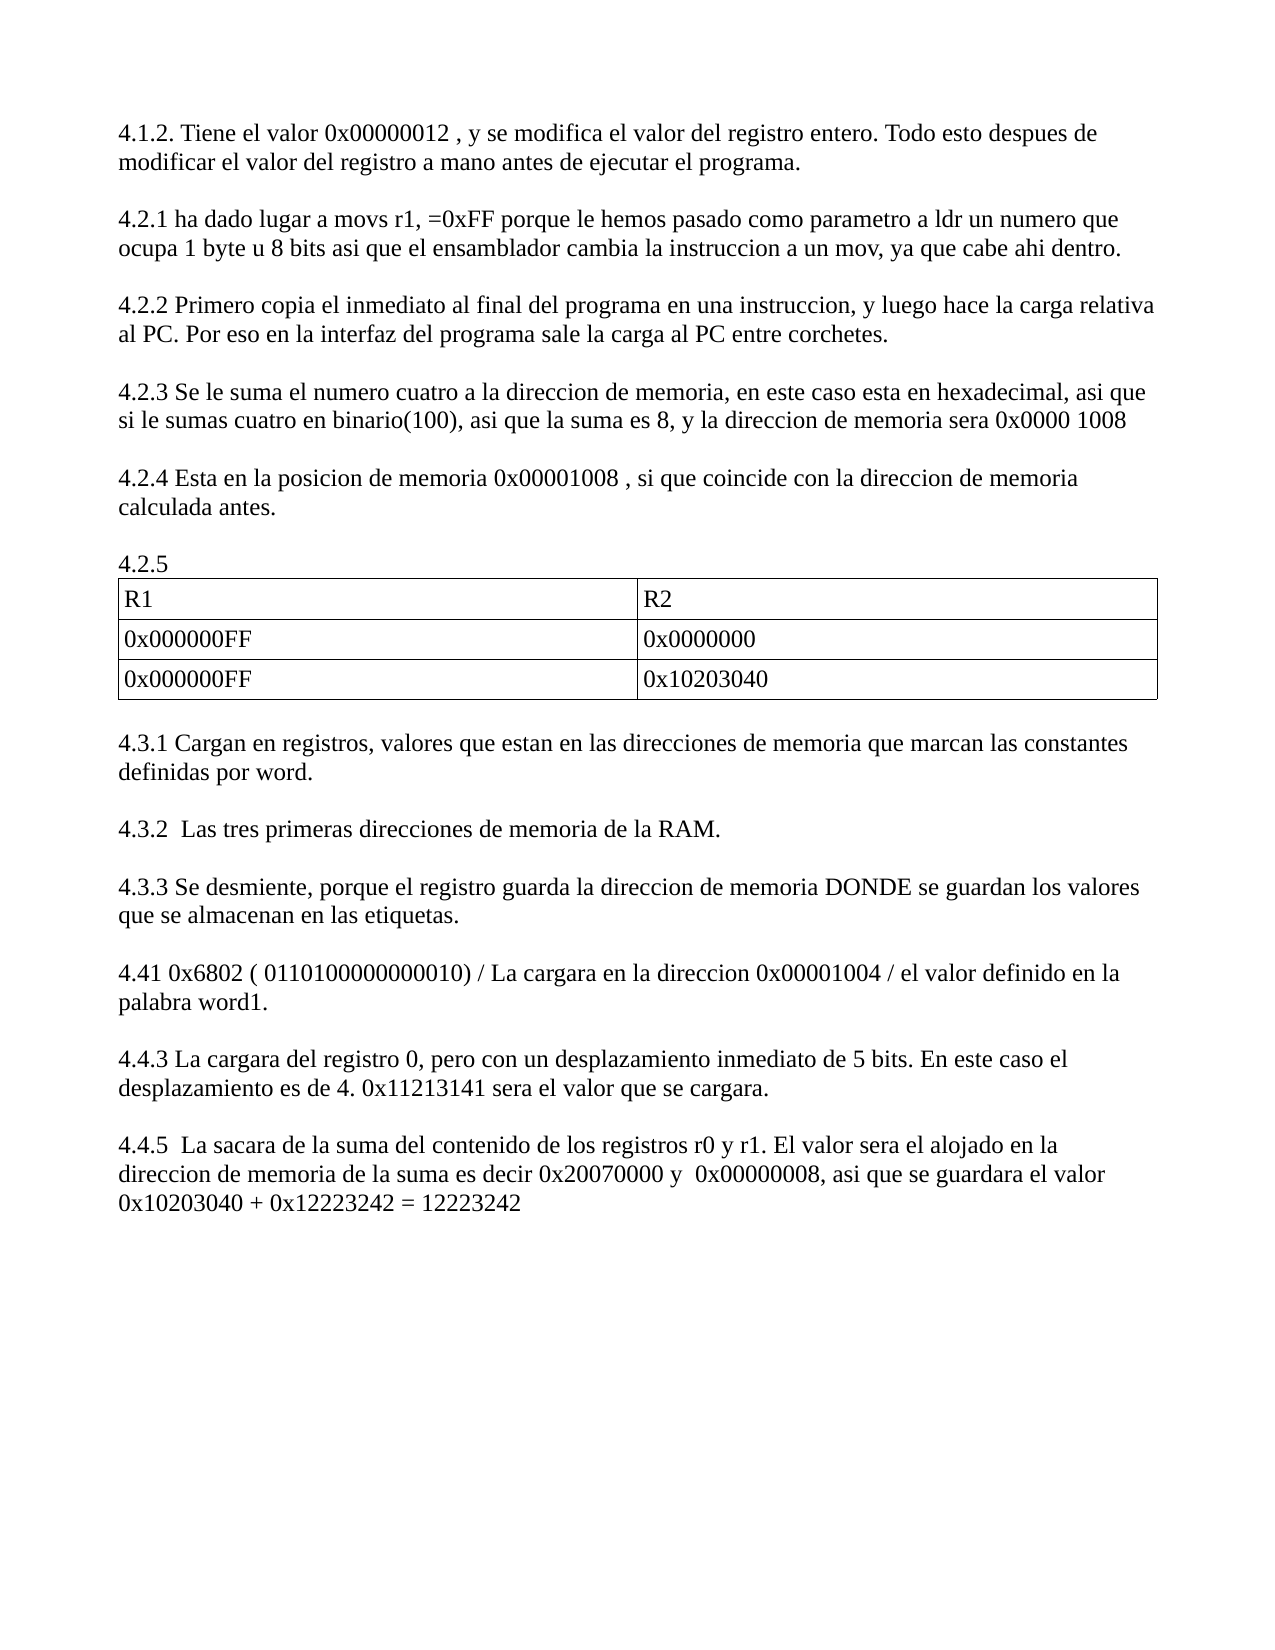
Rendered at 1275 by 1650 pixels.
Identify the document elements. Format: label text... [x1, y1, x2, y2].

table_cell 0x000000FF [119, 620, 637, 659]
table_header R2 [638, 579, 1157, 618]
text 4.2.2 Primero copia el inmediato al final del programa en una instruccion, y luego hace la carga relativa al PC. Por eso en la interfaz del programa sale la carga al PC entre corchetes. [118, 291, 1157, 348]
text 4.3.3 Se desmiente, porque el registro guarda la direccion de memoria DONDE se guardan los valores que se almacenan en las etiquetas. [118, 872, 1157, 929]
text 4.4.5 La sacara de la suma del contenido de los registros r0 y r1. El valor sera el alojado en la direccion de memoria de la suma es decir 0x20070000 y 0x00000008, asi que se guardara el valor 0x10203040 + 0x12223242 = 12223242 [118, 1130, 1157, 1217]
text 4.3.2 Las tres primeras direcciones de memoria de la RAM. [118, 814, 1157, 843]
table_cell 0x000000FF [119, 660, 637, 699]
text 4.2.4 Esta en la posicion de memoria 0x00001008 , si que coincide con la direccion de memoria calculada antes. [118, 463, 1157, 521]
text 4.2.3 Se le suma el numero cuatro a la direccion de memoria, en este caso esta en hexadecimal, asi que si le sumas cuatro en binario(100), asi que la suma es 8, y la direccion de memoria sera 0x0000 1008 [118, 377, 1157, 434]
text 4.41 0x6802 ( 0110100000000010) / La cargara en la direccion 0x00001004 / el valor definido en la palabra word1. [118, 958, 1157, 1015]
table_cell 0x10203040 [638, 660, 1157, 699]
text 4.2.1 ha dado lugar a movs r1, =0xFF porque le hemos pasado como parametro a ldr un numero que ocupa 1 byte u 8 bits asi que el ensamblador cambia la instruccion a un mov, ya que cabe ahi dentro. [118, 204, 1157, 262]
table_header R1 [119, 579, 637, 618]
text 4.3.1 Cargan en registros, valores que estan en las direcciones de memoria que marcan las constantes definidas por word. [118, 728, 1157, 785]
table_cell 0x0000000 [638, 620, 1157, 659]
text 4.4.3 La cargara del registro 0, pero con un desplazamiento inmediato de 5 bits. En este caso el desplazamiento es de 4. 0x11213141 sera el valor que se cargara. [118, 1044, 1157, 1102]
text 4.2.5 [118, 549, 1157, 578]
text 4.1.2. Tiene el valor 0x00000012 , y se modifica el valor del registro entero. Todo esto despues de modificar el valor del registro a mano antes de ejecutar el programa. [118, 118, 1157, 176]
